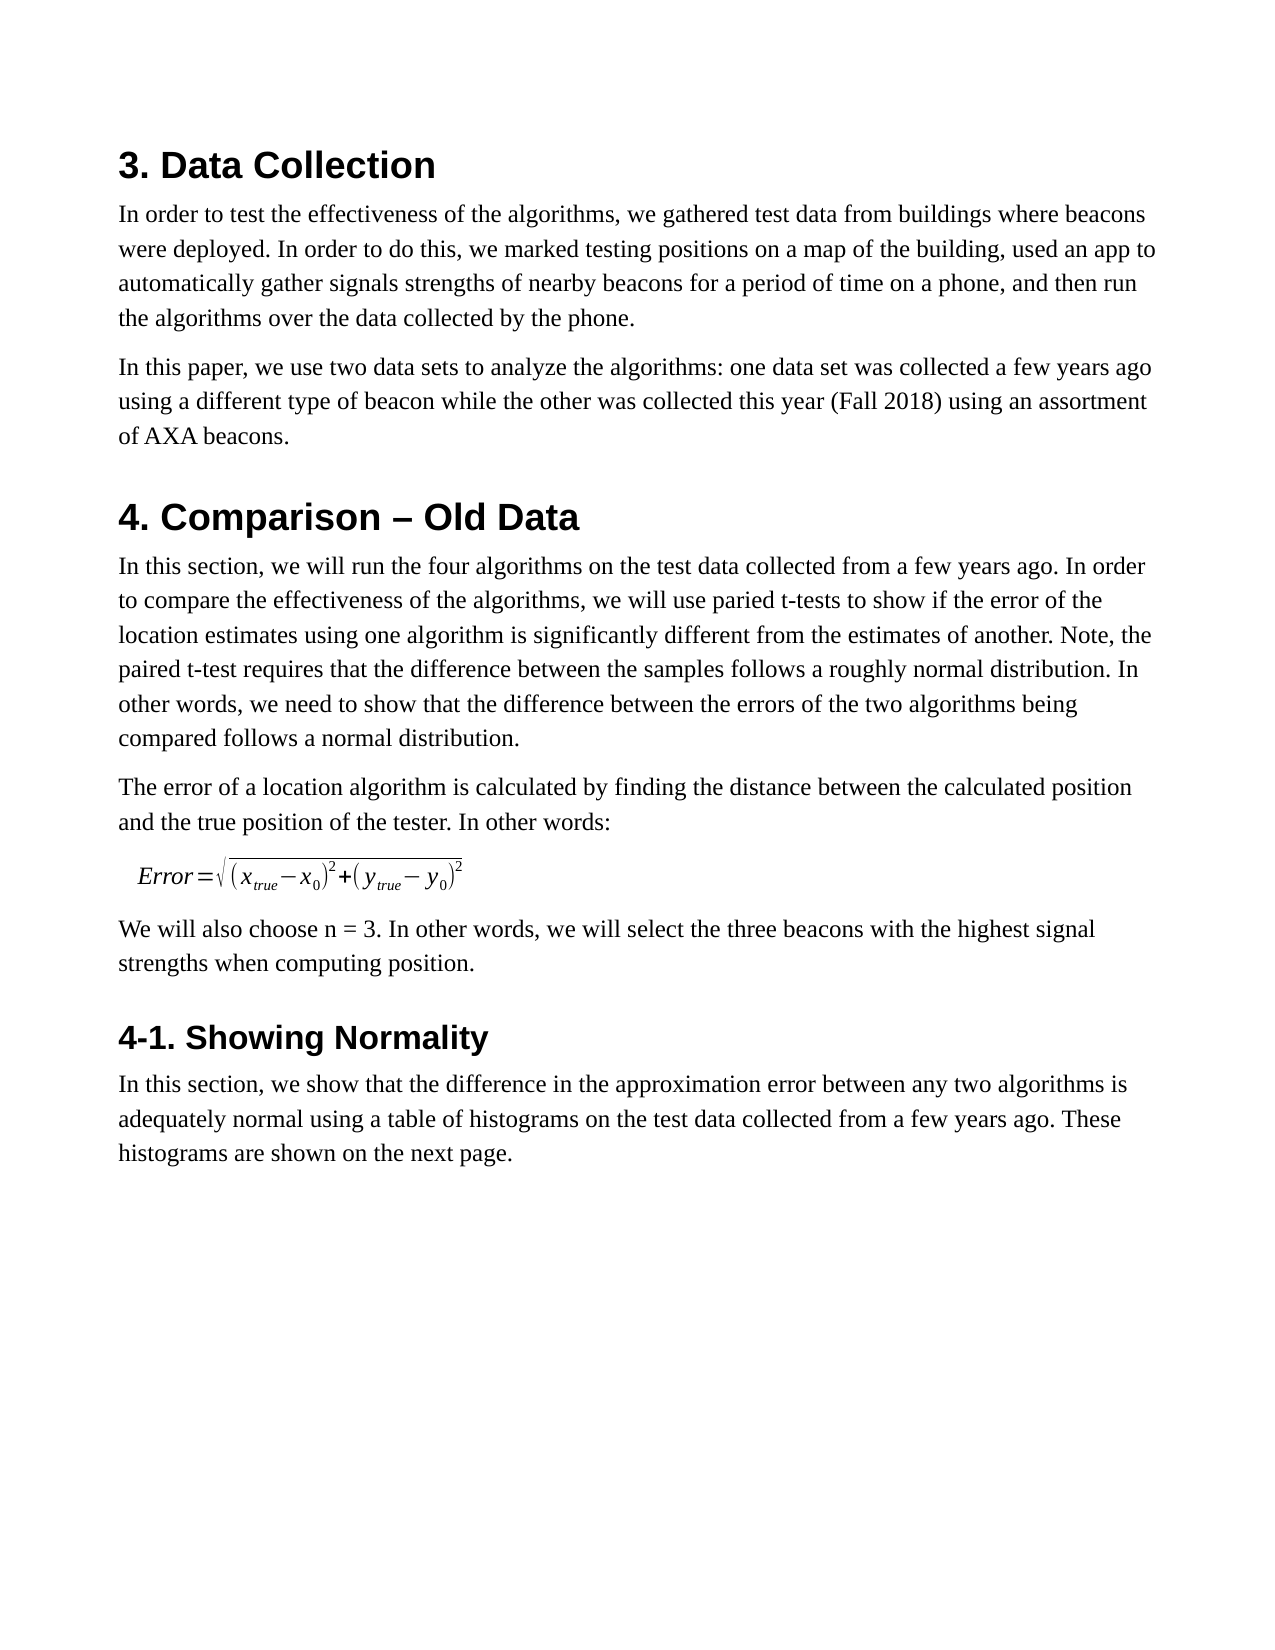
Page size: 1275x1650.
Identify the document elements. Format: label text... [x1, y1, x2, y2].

text In this paper, we use two data sets to analyze the algorithms: one data set was collected a few years ago using a different type of beacon while the other was collected this year (Fall 2018) using an assortment of AXA beacons. [118, 352, 1157, 449]
text In this section, we will run the four algorithms on the test data collected from a few years ago. In order to compare the effectiveness of the algorithms, we will use paried t-tests to show if the error of the location estimates using one algorithm is significantly different from the estimates of another. Note, the paired t-test requires that the difference between the samples follows a roughly normal distribution. In other words, we need to show that the difference between the errors of the two algorithms being compared follows a normal distribution. [118, 551, 1157, 752]
subtitle 4-1. Showing Normality [118, 1018, 1157, 1057]
text In order to test the effectiveness of the algorithms, we gathered test data from buildings where beacons were deployed. In order to do this, we marked testing positions on a map of the building, used an app to automatically gather signals strengths of nearby beacons for a period of time on a phone, and then run the algorithms over the data collected by the phone. [118, 199, 1157, 331]
subtitle 4. Comparison – Old Data [118, 495, 1157, 538]
text The error of a location algorithm is calculated by finding the distance between the calculated position and the true position of the tester. In other words: [118, 772, 1157, 836]
subtitle 3. Data Collection [118, 143, 1157, 187]
text In this section, we show that the difference in the approximation error between any two algorithms is adequately normal using a table of histograms on the test data collected from a few years ago. These histograms are shown on the next page. [118, 1069, 1157, 1167]
text We will also choose n = 3. In other words, we will select the three beacons with the highest signal strengths when computing position. [118, 914, 1157, 977]
